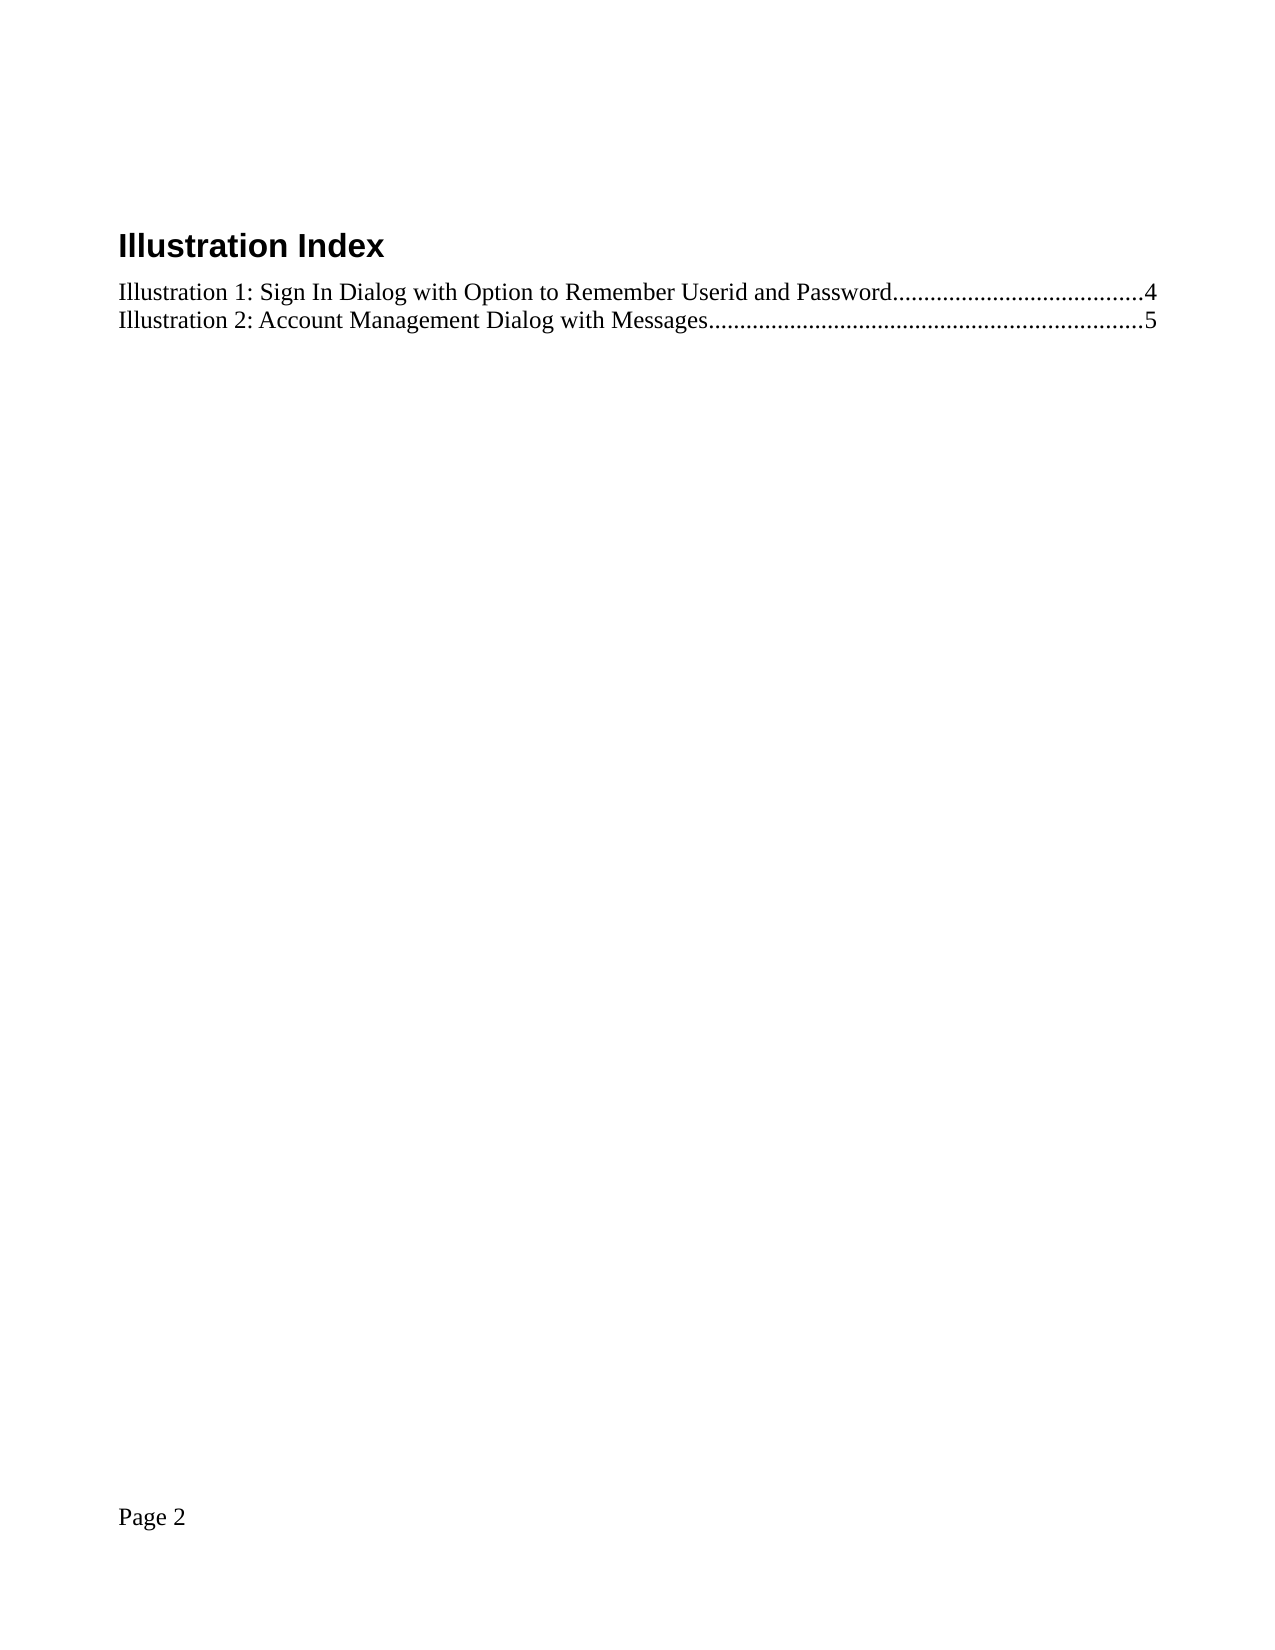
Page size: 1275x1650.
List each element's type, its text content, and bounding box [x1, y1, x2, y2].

text Illustration 1: Sign In Dialog with Option to Remember Userid and Password 4 [118, 277, 1157, 305]
text Illustration 2: Account Management Dialog with Messages 5 [118, 305, 1157, 334]
subtitle Illustration Index [118, 226, 1157, 264]
